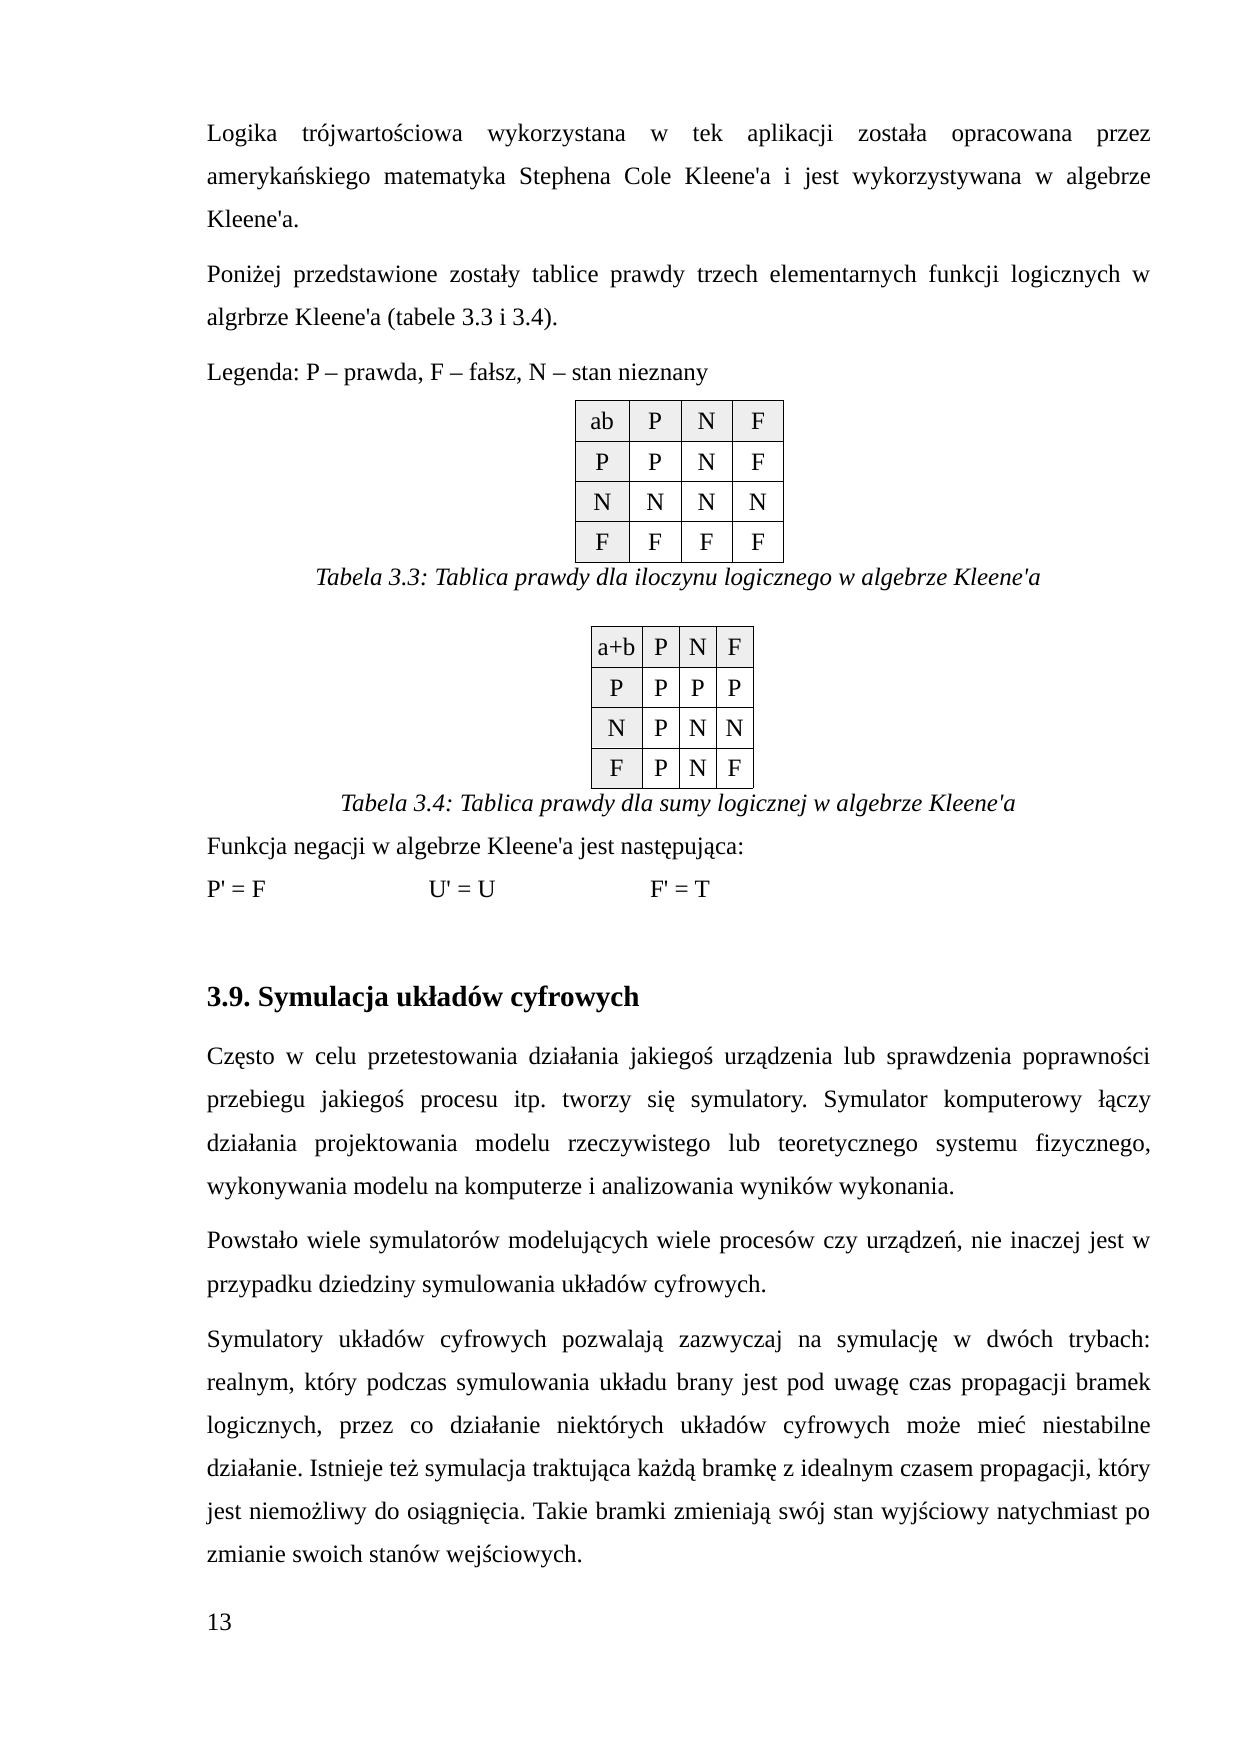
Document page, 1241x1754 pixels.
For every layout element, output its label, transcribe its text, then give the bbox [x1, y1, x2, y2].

table_cell F [717, 749, 753, 788]
table_cell F [592, 749, 642, 788]
table_header ab [576, 401, 629, 441]
table_cell F [682, 522, 732, 562]
table_cell P [643, 668, 679, 707]
table_cell N [576, 482, 629, 521]
text Tabela 3.4: Tablica prawdy dla sumy logicznej w algebrze Kleene'a [207, 788, 1152, 817]
table_cell N [682, 442, 732, 481]
text Często w celu przetestowania działania jakiegoś urządzenia lub sprawdzenia poprawności przebiegu jakiegoś procesu itp. tworzy się symulatory. Symulator komputerowy łączy działania projektowania modelu rzeczywistego lub teoretycznego systemu fizycznego, wykonywania modelu na komputerze i analizowania wyników wykonania. [207, 1041, 1152, 1199]
table_cell F [733, 522, 783, 562]
table_header N [680, 627, 716, 667]
text Powstało wiele symulatorów modelujących wiele procesów czy urządzeń, nie inaczej jest w przypadku dziedziny symulowania układów cyfrowych. [207, 1226, 1152, 1297]
table_cell N [682, 482, 732, 521]
table_cell N [680, 708, 716, 747]
text Tabela 3.3: Tablica prawdy dla iloczynu logicznego w algebrze Kleene'a [207, 562, 1152, 591]
table_cell P [630, 442, 681, 481]
text Funkcja negacji w algebrze Kleene'a jest następująca: [207, 831, 1152, 860]
text 3.9. Symulacja układów cyfrowych [207, 979, 1152, 1013]
table_header P [643, 627, 679, 667]
table_header N [682, 401, 732, 441]
text Logika trójwartościowa wykorzystana w tek aplikacji została opracowana przez amerykańskiego matematyka Stephena Cole Kleene'a i jest wykorzystywana w algebrze Kleene'a. [207, 118, 1152, 233]
table_cell P [643, 749, 679, 788]
table_cell N [733, 482, 783, 521]
table_header P [630, 401, 681, 441]
table_cell P [592, 668, 642, 707]
table_cell N [592, 708, 642, 747]
table_cell F [576, 522, 629, 562]
table_cell P [680, 668, 716, 707]
table_cell F [630, 522, 681, 562]
table_cell P [717, 668, 753, 707]
text P' = F U' = U F' = T [207, 874, 1152, 903]
table_header a+b [592, 627, 642, 667]
text Poniżej przedstawione zostały tablice prawdy trzech elementarnych funkcji logicznych w algrbrze Kleene'a (tabele 3.3 i 3.4). [207, 259, 1152, 331]
table_header F [733, 401, 783, 441]
text Symulatory układów cyfrowych pozwalają zazwyczaj na symulację w dwóch trybach: realnym, który podczas symulowania układu brany jest pod uwagę czas propagacji bramek logicznych, przez co działanie niektórych układów cyfrowych może mieć niestabilne działanie. Istnieje też symulacja traktująca każdą bramkę z idealnym czasem propagacji, który jest niemożliwy do osiągnięcia. Takie bramki zmieniają swój stan wyjściowy natychmiast po zmianie swoich stanów wejściowych. [207, 1324, 1152, 1568]
text Legenda: P – prawda, F – fałsz, N – stan nieznany [207, 357, 1152, 386]
table_cell N [680, 749, 716, 788]
table_cell N [630, 482, 681, 521]
table_header F [717, 627, 753, 667]
table_cell P [576, 442, 629, 481]
table_cell N [717, 708, 753, 747]
table_cell P [643, 708, 679, 747]
table_cell F [733, 442, 783, 481]
